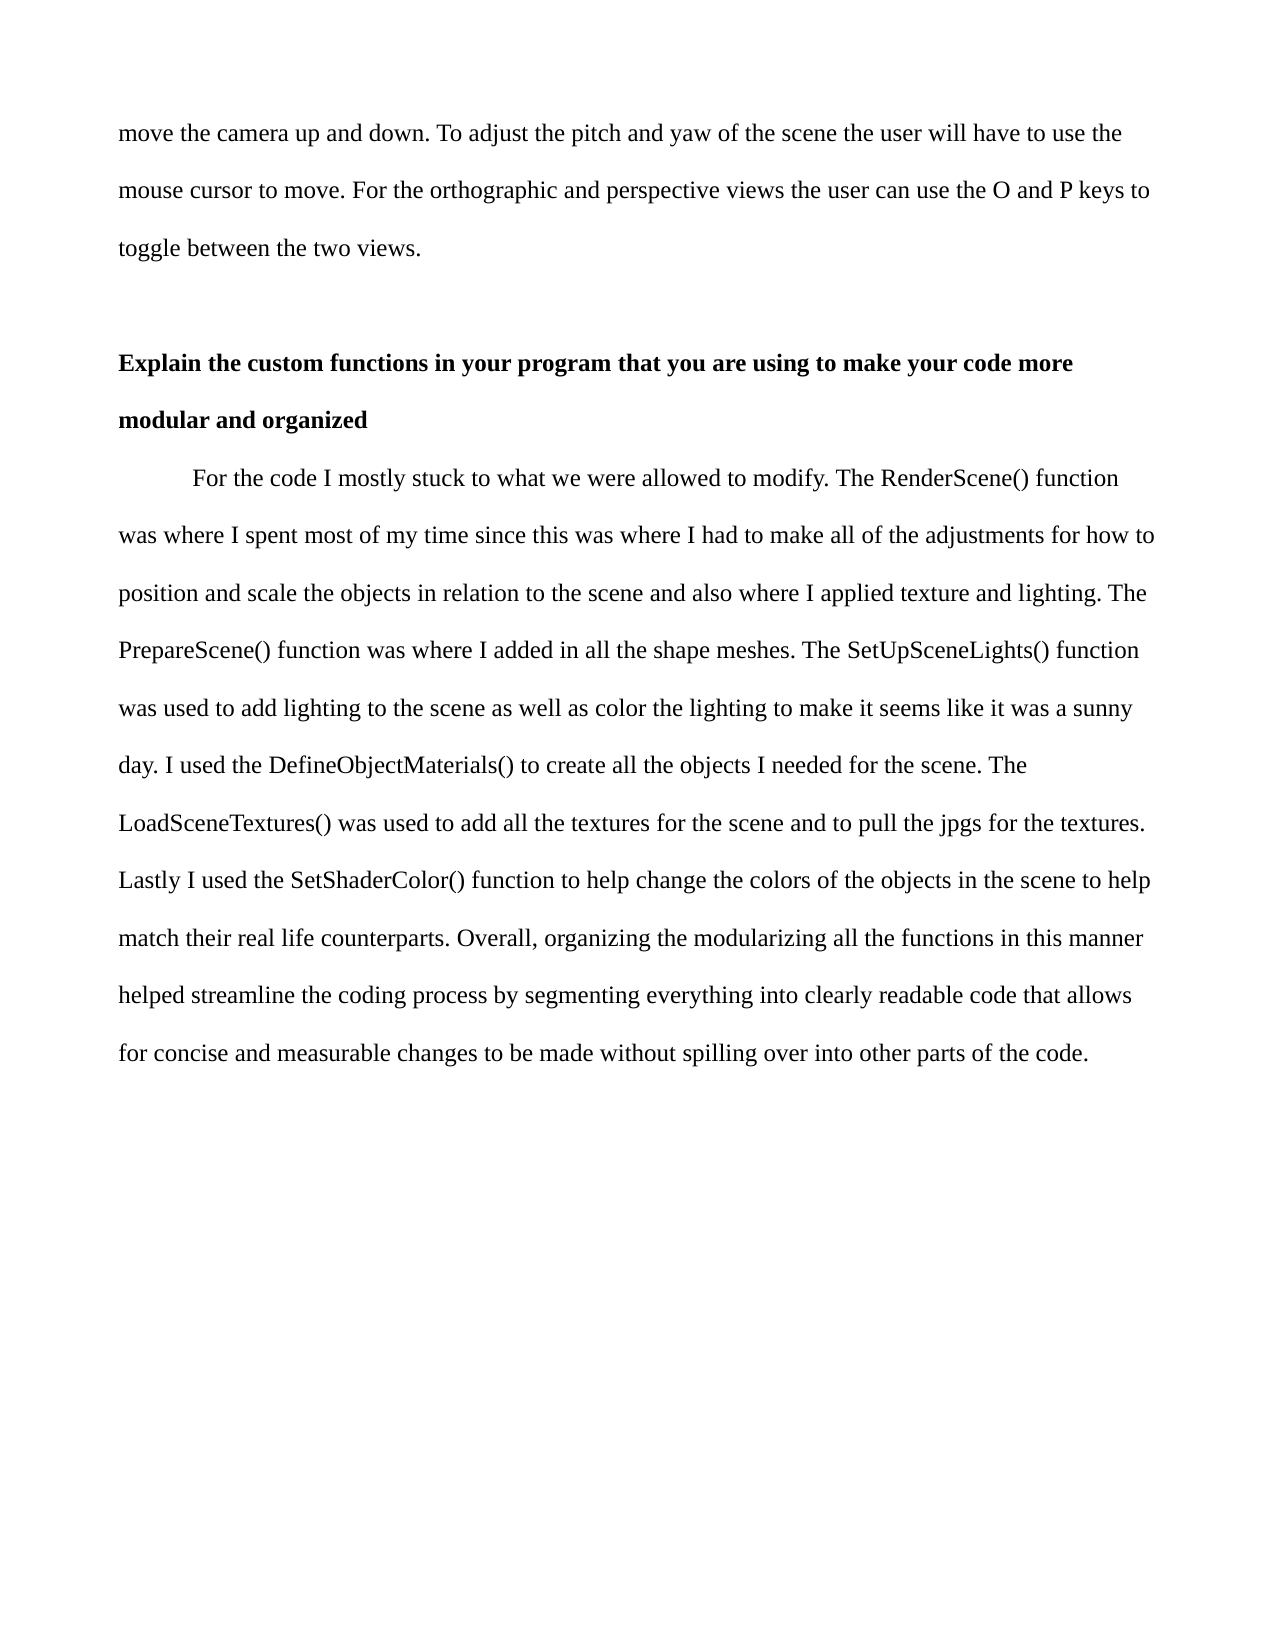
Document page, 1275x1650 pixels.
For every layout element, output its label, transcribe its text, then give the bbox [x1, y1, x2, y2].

text move the camera up and down. To adjust the pitch and yaw of the scene the user will have to use the mouse cursor to move. For the orthographic and perspective views the user can use the O and P keys to toggle between the two views. [118, 118, 1157, 262]
text For the code I mostly stuck to what we were allowed to modify. The RenderScene() function was where I spent most of my time since this was where I had to make all of the adjustments for how to position and scale the objects in relation to the scene and also where I applied texture and lighting. The PrepareScene() function was where I added in all the shape meshes. The SetUpSceneLights() function was used to add lighting to the scene as well as color the lighting to make it seems like it was a sunny day. I used the DefineObjectMaterials() to create all the objects I needed for the scene. The LoadSceneTextures() was used to add all the textures for the scene and to pull the jpgs for the textures. Lastly I used the SetShaderColor() function to help change the colors of the objects in the scene to help match their real life counterparts. Overall, organizing the modularizing all the functions in this manner helped streamline the coding process by segmenting everything into clearly readable code that allows for concise and measurable changes to be made without spilling over into other parts of the code. [118, 463, 1157, 1067]
text Explain the custom functions in your program that you are using to make your code more modular and organized [118, 348, 1157, 434]
